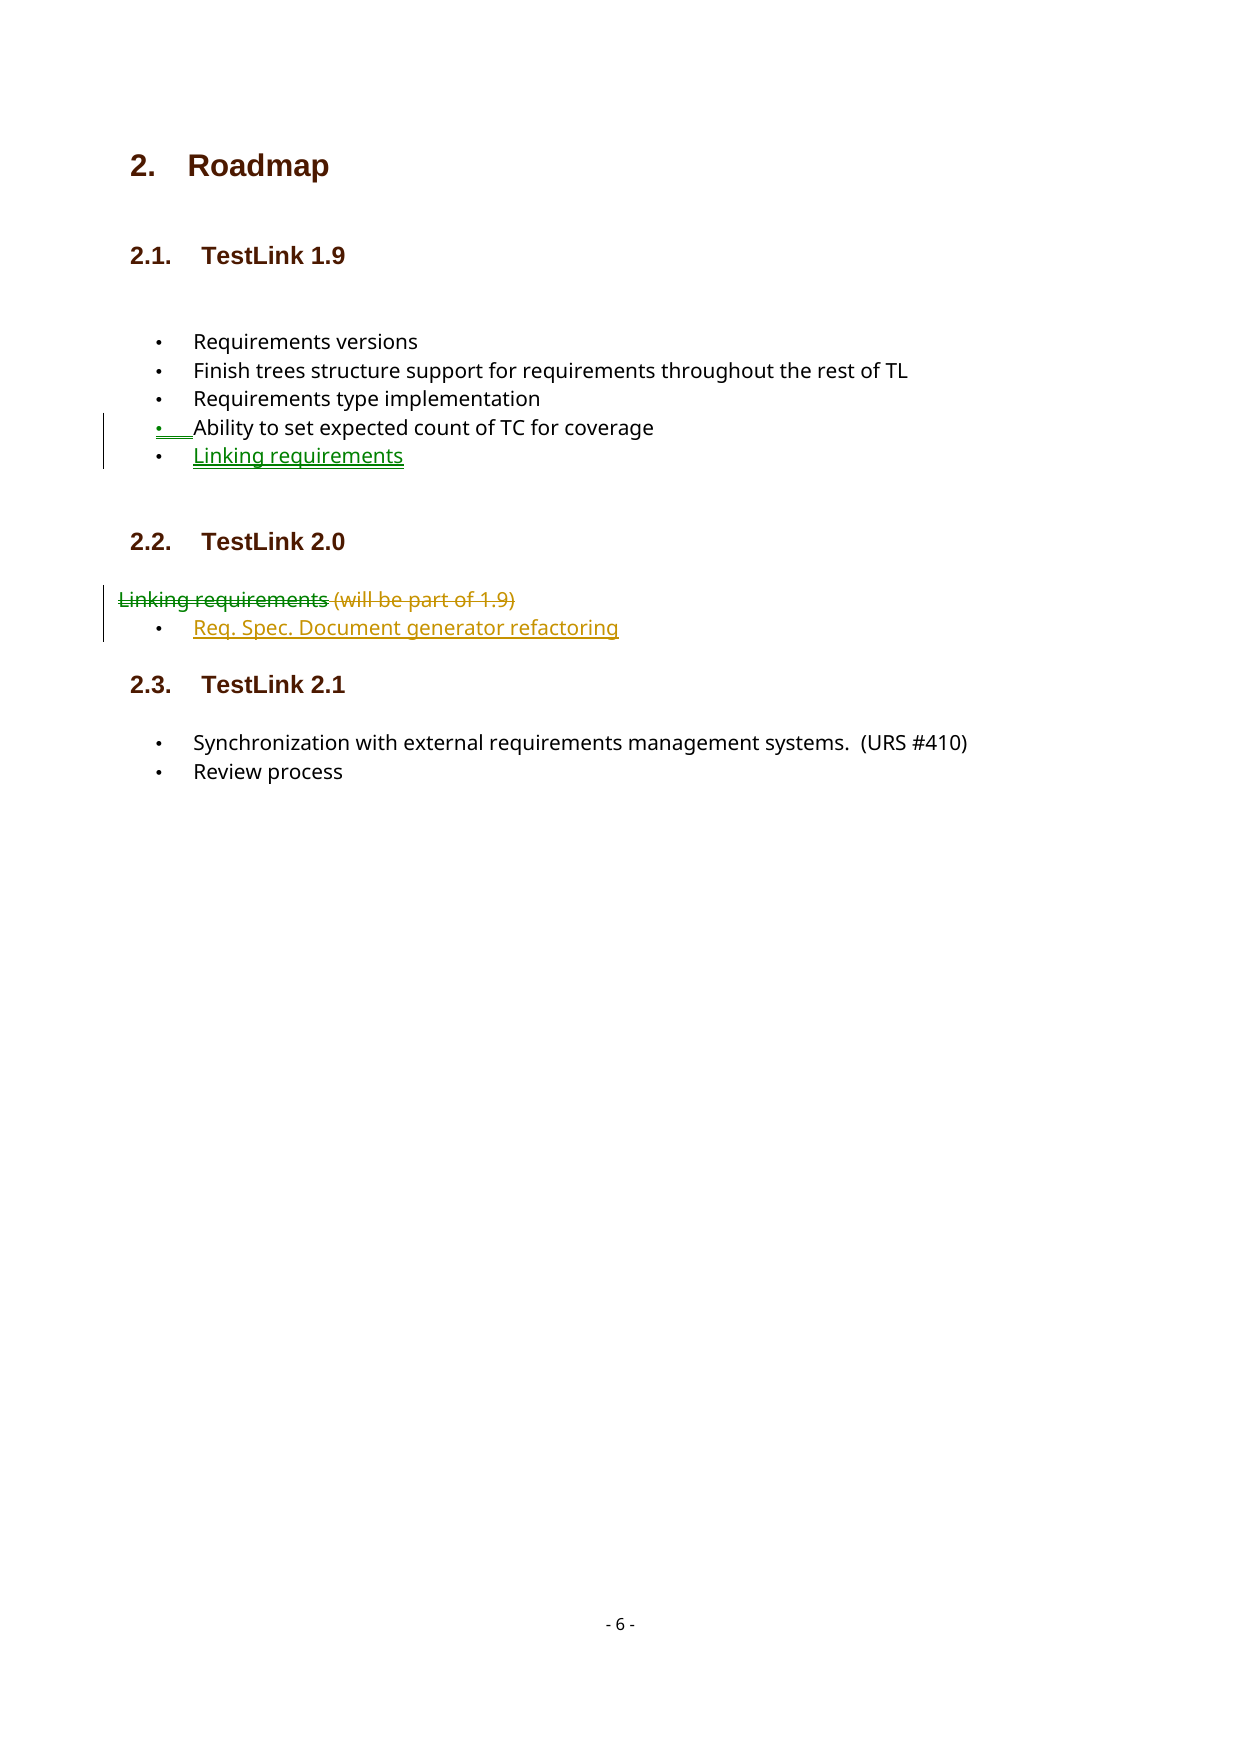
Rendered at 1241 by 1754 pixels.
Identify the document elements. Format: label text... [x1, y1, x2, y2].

subtitle TestLink 1.9 [130, 241, 1110, 269]
subtitle Roadmap [130, 148, 1110, 182]
list Synchronization with external requirements management systems. (URS #410) [156, 728, 1122, 757]
subtitle TestLink 2.1 [130, 671, 1110, 699]
list Requirements versions [156, 327, 1122, 356]
list Linking requirements [156, 441, 1122, 469]
list Review process [156, 757, 1122, 785]
list Finish trees structure support for requirements throughout the rest of TL [156, 356, 1122, 384]
list Req. Spec. Document generator refactoring [156, 613, 1122, 642]
list Requirements type implementation [156, 384, 1122, 413]
subtitle TestLink 2.0 [130, 527, 1110, 555]
list Ability to set expected count of TC for coverage [156, 413, 1122, 441]
